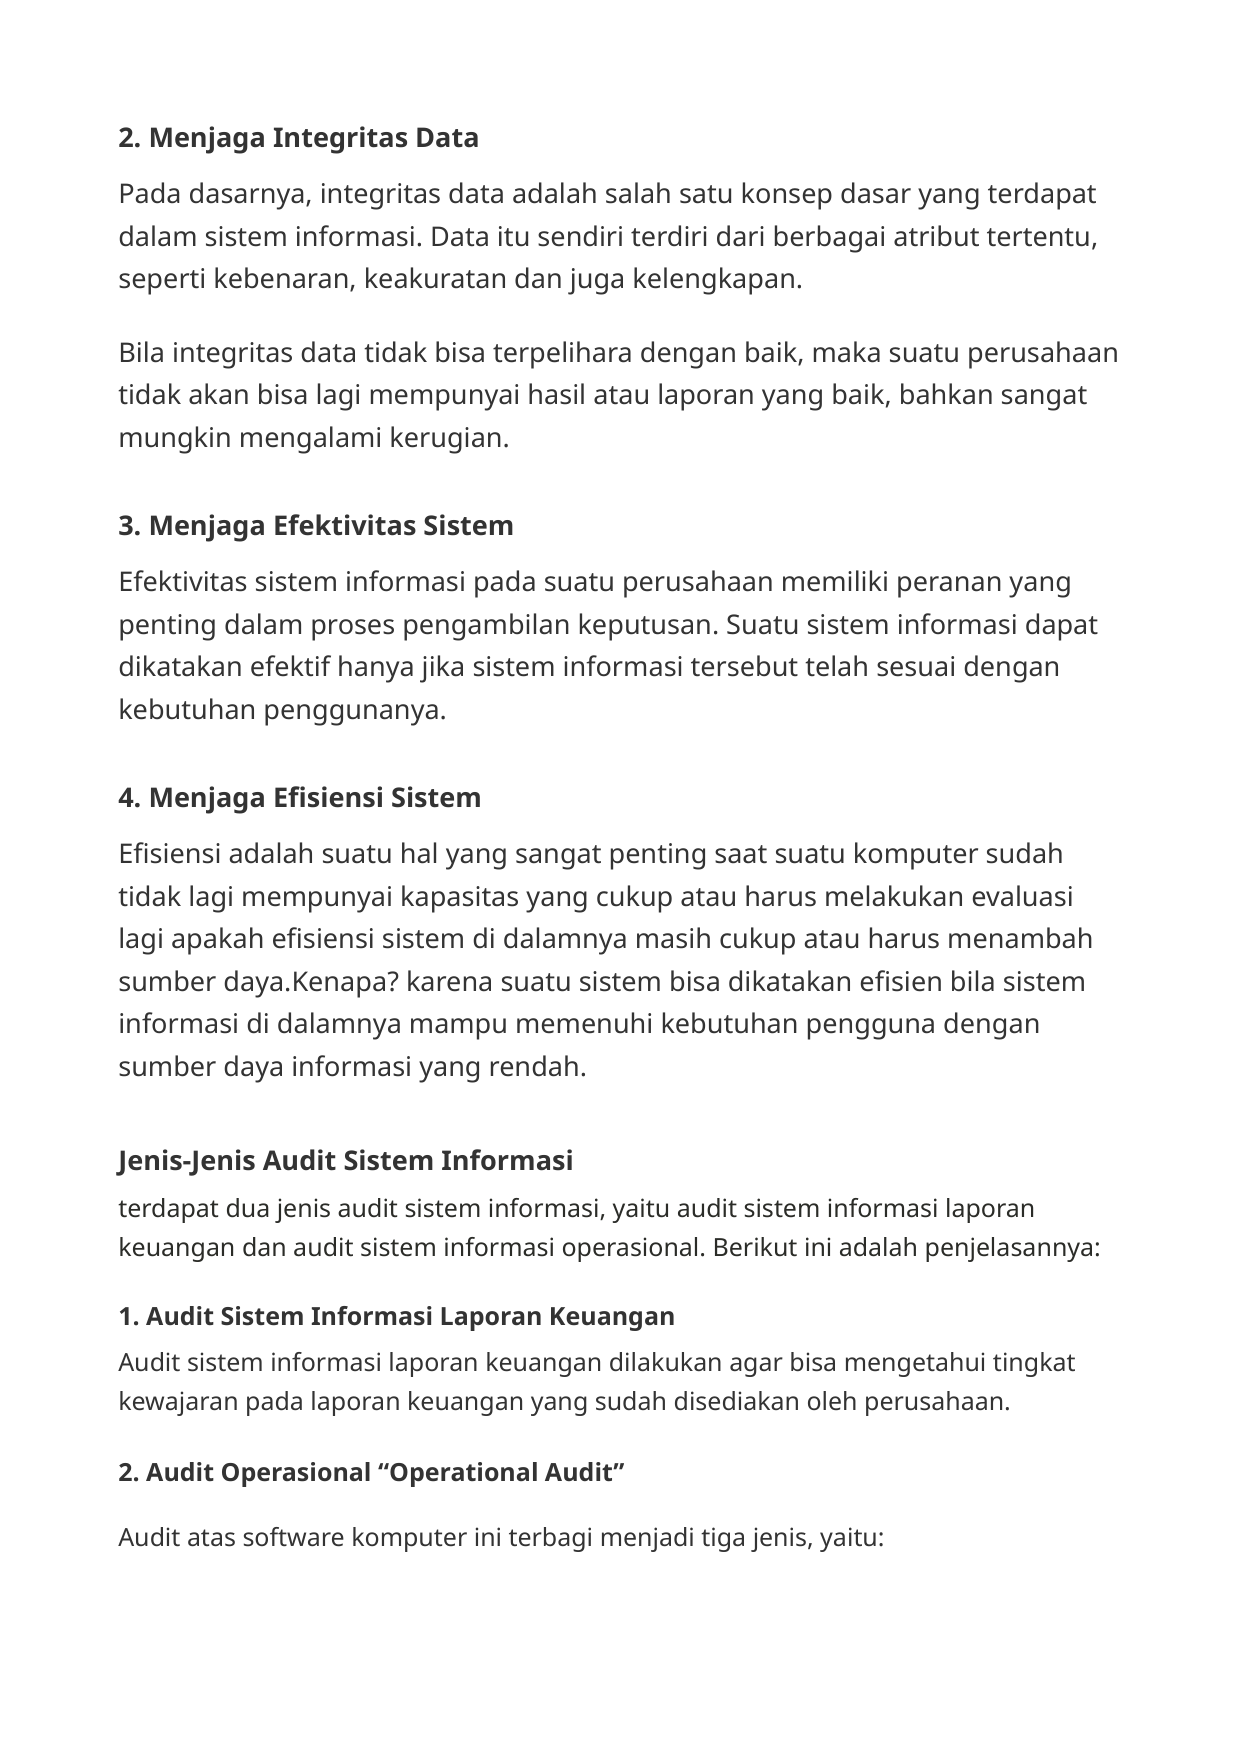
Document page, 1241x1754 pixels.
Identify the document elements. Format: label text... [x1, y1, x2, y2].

subtitle 2. Menjaga Integritas Data [118, 118, 1122, 155]
text Bila integritas data tidak bisa terpelihara dengan baik, maka suatu perusahaan tidak akan bisa lagi mempunyai hasil atau laporan yang baik, bahkan sangat mungkin mengalami kerugian. [118, 333, 1122, 455]
subtitle 1. Audit Sistem Informasi Laporan Keuangan [118, 1298, 1122, 1332]
subtitle 4. Menjaga Efisiensi Sistem [118, 778, 1122, 815]
text Pada dasarnya, integritas data adalah salah satu konsep dasar yang terdapat dalam sistem informasi. Data itu sendiri terdiri dari berbagai atribut tertentu, seperti kebenaran, keakuratan dan juga kelengkapan. [118, 175, 1122, 296]
text Efisiensi adalah suatu hal yang sangat penting saat suatu komputer sudah tidak lagi mempunyai kapasitas yang cukup atau harus melakukan evaluasi lagi apakah efisiensi sistem di dalamnya masih cukup atau harus menambah sumber daya.Kenapa? karena suatu sistem bisa dikatakan efisien bila sistem informasi di dalamnya mampu memenuhi kebutuhan pengguna dengan sumber daya informasi yang rendah. [118, 835, 1122, 1084]
subtitle Jenis-Jenis Audit Sistem Informasi [118, 1141, 1122, 1178]
subtitle 3. Menjaga Efektivitas Sistem [118, 506, 1122, 543]
text Audit sistem informasi laporan keuangan dilakukan agar bisa mengetahui tingkat kewajaran pada laporan keuangan yang sudah disediakan oleh perusahaan. [118, 1345, 1122, 1418]
subtitle 2. Audit Operasional “Operational Audit” [118, 1454, 1122, 1488]
text Audit atas software komputer ini terbagi menjadi tiga jenis, yaitu: [118, 1520, 1122, 1554]
text terdapat dua jenis audit sistem informasi, yaitu audit sistem informasi laporan keuangan dan audit sistem informasi operasional. Berikut ini adalah penjelasannya: [118, 1191, 1122, 1264]
text Efektivitas sistem informasi pada suatu perusahaan memiliki peranan yang penting dalam proses pengambilan keputusan. Suatu sistem informasi dapat dikatakan efektif hanya jika sistem informasi tersebut telah sesuai dengan kebutuhan penggunanya. [118, 563, 1122, 727]
